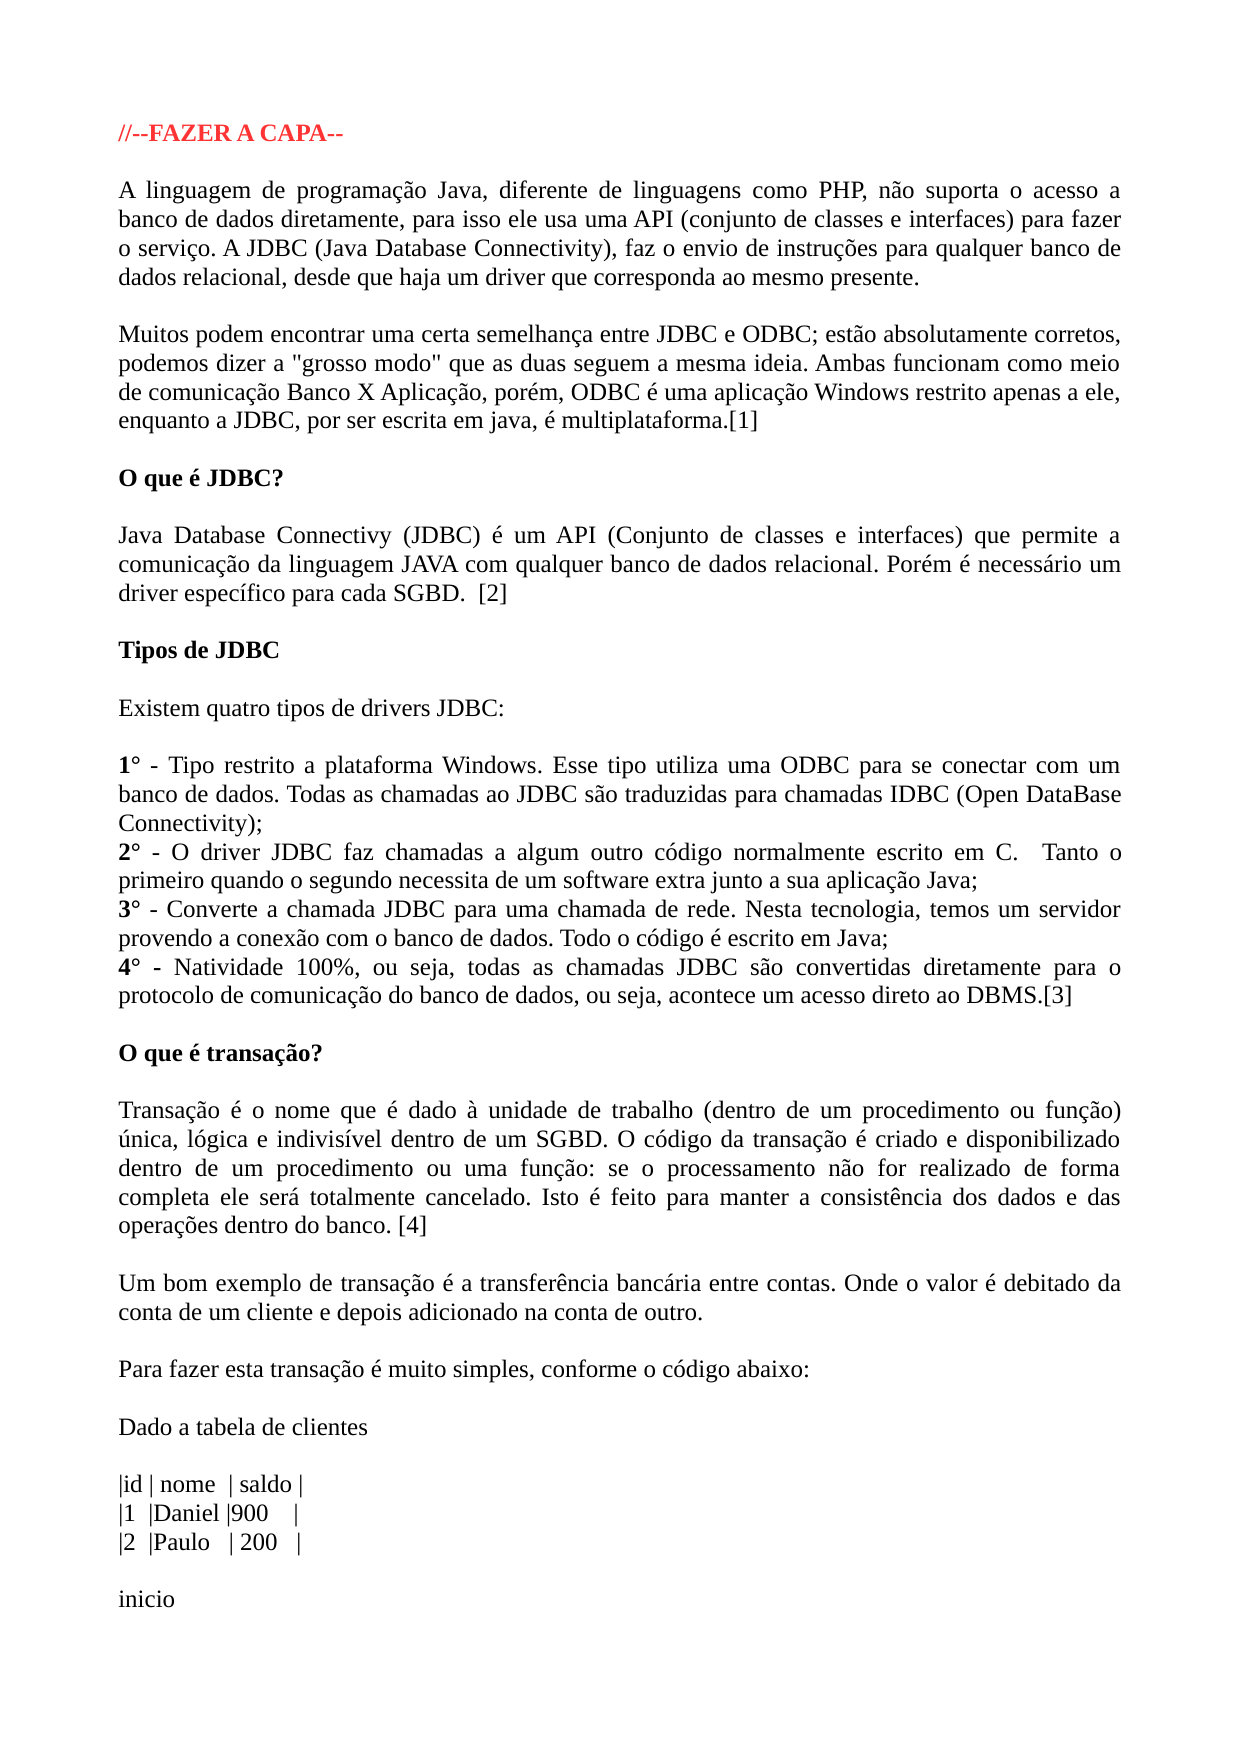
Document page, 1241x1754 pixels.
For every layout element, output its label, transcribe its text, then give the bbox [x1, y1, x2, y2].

text //--FAZER A CAPA-- [118, 118, 1122, 147]
text Existem quatro tipos de drivers JDBC: [118, 693, 1122, 722]
text 3° - Converte a chamada JDBC para uma chamada de rede. Nesta tecnologia, temos um servidor provendo a conexão com o banco de dados. Todo o código é escrito em Java; [118, 894, 1122, 952]
text |1 |Daniel |900 | [118, 1498, 1122, 1527]
text A linguagem de programação Java, diferente de linguagens como PHP, não suporta o acesso a banco de dados diretamente, para isso ele usa uma API (conjunto de classes e interfaces) para fazer o serviço. A JDBC (Java Database Connectivity), faz o envio de instruções para qualquer banco de dados relacional, desde que haja um driver que corresponda ao mesmo presente. [118, 176, 1122, 291]
text Um bom exemplo de transação é a transferência bancária entre contas. Onde o valor é debitado da conta de um cliente e depois adicionado na conta de outro. [118, 1268, 1122, 1326]
text 2° - O driver JDBC faz chamadas a algum outro código normalmente escrito em C. Tanto o primeiro quando o segundo necessita de um software extra junto a sua aplicação Java; [118, 837, 1122, 894]
text O que é transação? [118, 1038, 1122, 1067]
text Java Database Connectivy (JDBC) é um API (Conjunto de classes e interfaces) que permite a comunicação da linguagem JAVA com qualquer banco de dados relacional. Porém é necessário um driver específico para cada SGBD. [2] [118, 521, 1122, 607]
text Transação é o nome que é dado à unidade de trabalho (dentro de um procedimento ou função) única, lógica e indivisível dentro de um SGBD. O código da transação é criado e disponibilizado dentro de um procedimento ou uma função: se o processamento não for realizado de forma completa ele será totalmente cancelado. Isto é feito para manter a consistência dos dados e das operações dentro do banco. [4] [118, 1096, 1122, 1239]
text |2 |Paulo | 200 | [118, 1527, 1122, 1556]
text Para fazer esta transação é muito simples, conforme o código abaixo: [118, 1354, 1122, 1383]
text inicio [118, 1584, 1122, 1613]
text 1° - Tipo restrito a plataforma Windows. Esse tipo utiliza uma ODBC para se conectar com um banco de dados. Todas as chamadas ao JDBC são traduzidas para chamadas IDBC (Open DataBase Connectivity); [118, 751, 1122, 837]
text Dado a tabela de clientes [118, 1412, 1122, 1441]
text O que é JDBC? [118, 463, 1122, 492]
text Muitos podem encontrar uma certa semelhança entre JDBC e ODBC; estão absolutamente corretos, podemos dizer a "grosso modo" que as duas seguem a mesma ideia. Ambas funcionam como meio de comunicação Banco X Aplicação, porém, ODBC é uma aplicação Windows restrito apenas a ele, enquanto a JDBC, por ser escrita em java, é multiplataforma.[1] [118, 319, 1122, 434]
text |id | nome | saldo | [118, 1469, 1122, 1498]
text Tipos de JDBC [118, 636, 1122, 664]
text 4° - Natividade 100%, ou seja, todas as chamadas JDBC são convertidas diretamente para o protocolo de comunicação do banco de dados, ou seja, acontece um acesso direto ao DBMS.[3] [118, 952, 1122, 1009]
